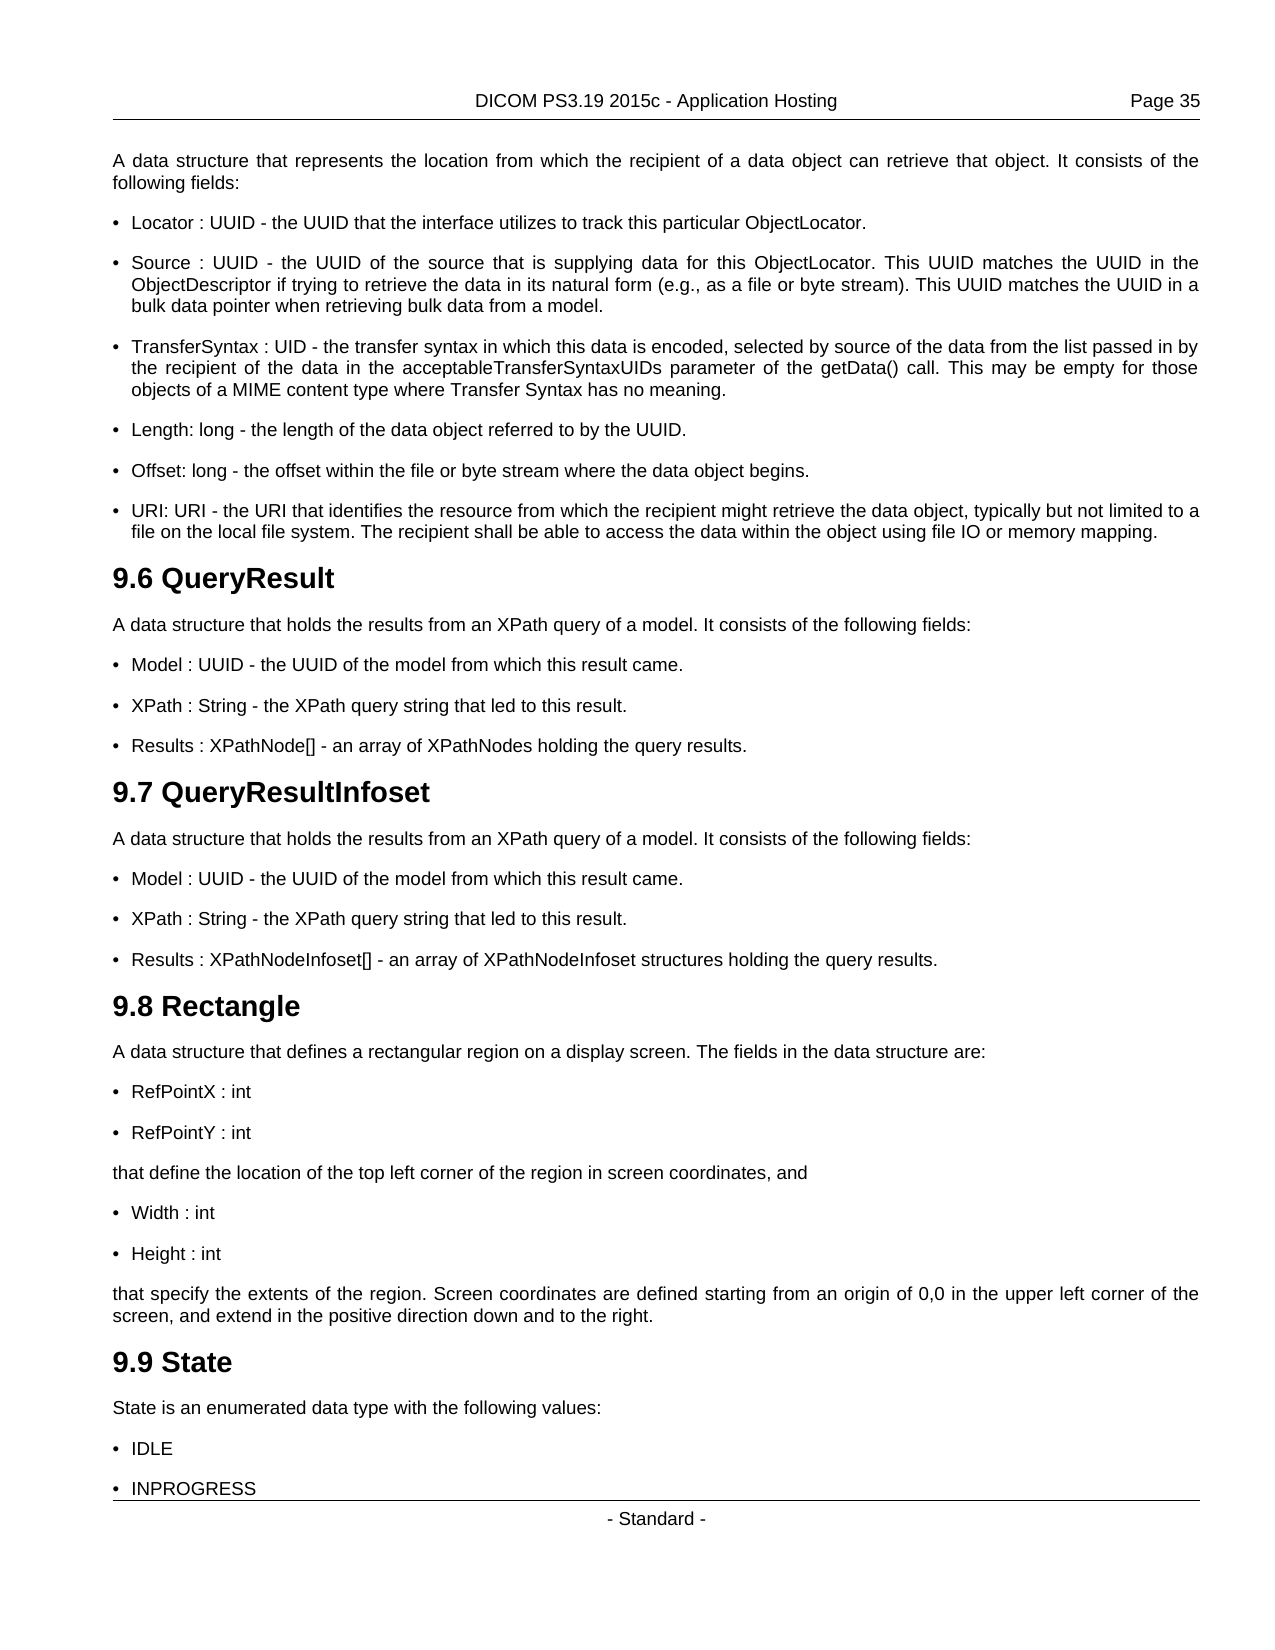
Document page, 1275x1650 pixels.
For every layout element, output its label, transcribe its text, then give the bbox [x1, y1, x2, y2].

list Results : XPathNode[] - an array of XPathNodes holding the query results. [112, 735, 1200, 756]
text 9.8 Rectangle [112, 989, 1200, 1022]
list Height : int [112, 1242, 1200, 1264]
text A data structure that represents the location from which the recipient of a data object can retrieve that object. It consists of the following fields: [112, 150, 1200, 193]
list RefPointX : int [112, 1081, 1200, 1103]
text 9.7 QueryResultInfoset [112, 775, 1200, 809]
text A data structure that defines a rectangular region on a display screen. The fields in the data structure are: [112, 1041, 1200, 1062]
list Source : UUID - the UUID of the source that is supplying data for this ObjectLocator. This UUID matches the UUID in the ObjectDescriptor if trying to retrieve the data in its natural form (e.g., as a file or byte stream). This UUID matches the UUID in a bulk data pointer when retrieving bulk data from a model. [112, 252, 1200, 317]
list Model : UUID - the UUID of the model from which this result came. [112, 868, 1200, 889]
list Length: long - the length of the data object referred to by the UUID. [112, 419, 1200, 441]
text A data structure that holds the results from an XPath query of a model. It consists of the following fields: [112, 614, 1200, 635]
list Locator : UUID - the UUID that the interface utilizes to track this particular ObjectLocator. [112, 212, 1200, 233]
list Offset: long - the offset within the file or byte stream where the data object begins. [112, 459, 1200, 481]
text State is an enumerated data type with the following values: [112, 1397, 1200, 1418]
text that define the location of the top left corner of the region in screen coordinates, and [112, 1162, 1200, 1183]
list INPROGRESS [112, 1478, 1200, 1499]
list URI: URI - the URI that identifies the resource from which the recipient might retrieve the data object, typically but not limited to a file on the local file system. The recipient shall be able to access the data within the object using file IO or memory mapping. [112, 500, 1200, 543]
list Results : XPathNodeInfoset[] - an array of XPathNodeInfoset structures holding the query results. [112, 948, 1200, 970]
text 9.9 State [112, 1345, 1200, 1378]
list XPath : String - the XPath query string that led to this result. [112, 694, 1200, 716]
list TransferSyntax : UID - the transfer syntax in which this data is encoded, selected by source of the data from the list passed in by the recipient of the data in the acceptableTransferSyntaxUIDs parameter of the getData() call. This may be empty for those objects of a MIME content type where Transfer Syntax has no meaning. [112, 336, 1200, 400]
text that specify the extents of the region. Screen coordinates are defined starting from an origin of 0,0 in the upper left corner of the screen, and extend in the positive direction down and to the right. [112, 1283, 1200, 1326]
list IDLE [112, 1437, 1200, 1459]
text 9.6 QueryResult [112, 562, 1200, 595]
list RefPointY : int [112, 1122, 1200, 1143]
list Width : int [112, 1202, 1200, 1224]
list Model : UUID - the UUID of the model from which this result came. [112, 654, 1200, 676]
list XPath : String - the XPath query string that led to this result. [112, 908, 1200, 929]
text A data structure that holds the results from an XPath query of a model. It consists of the following fields: [112, 827, 1200, 849]
